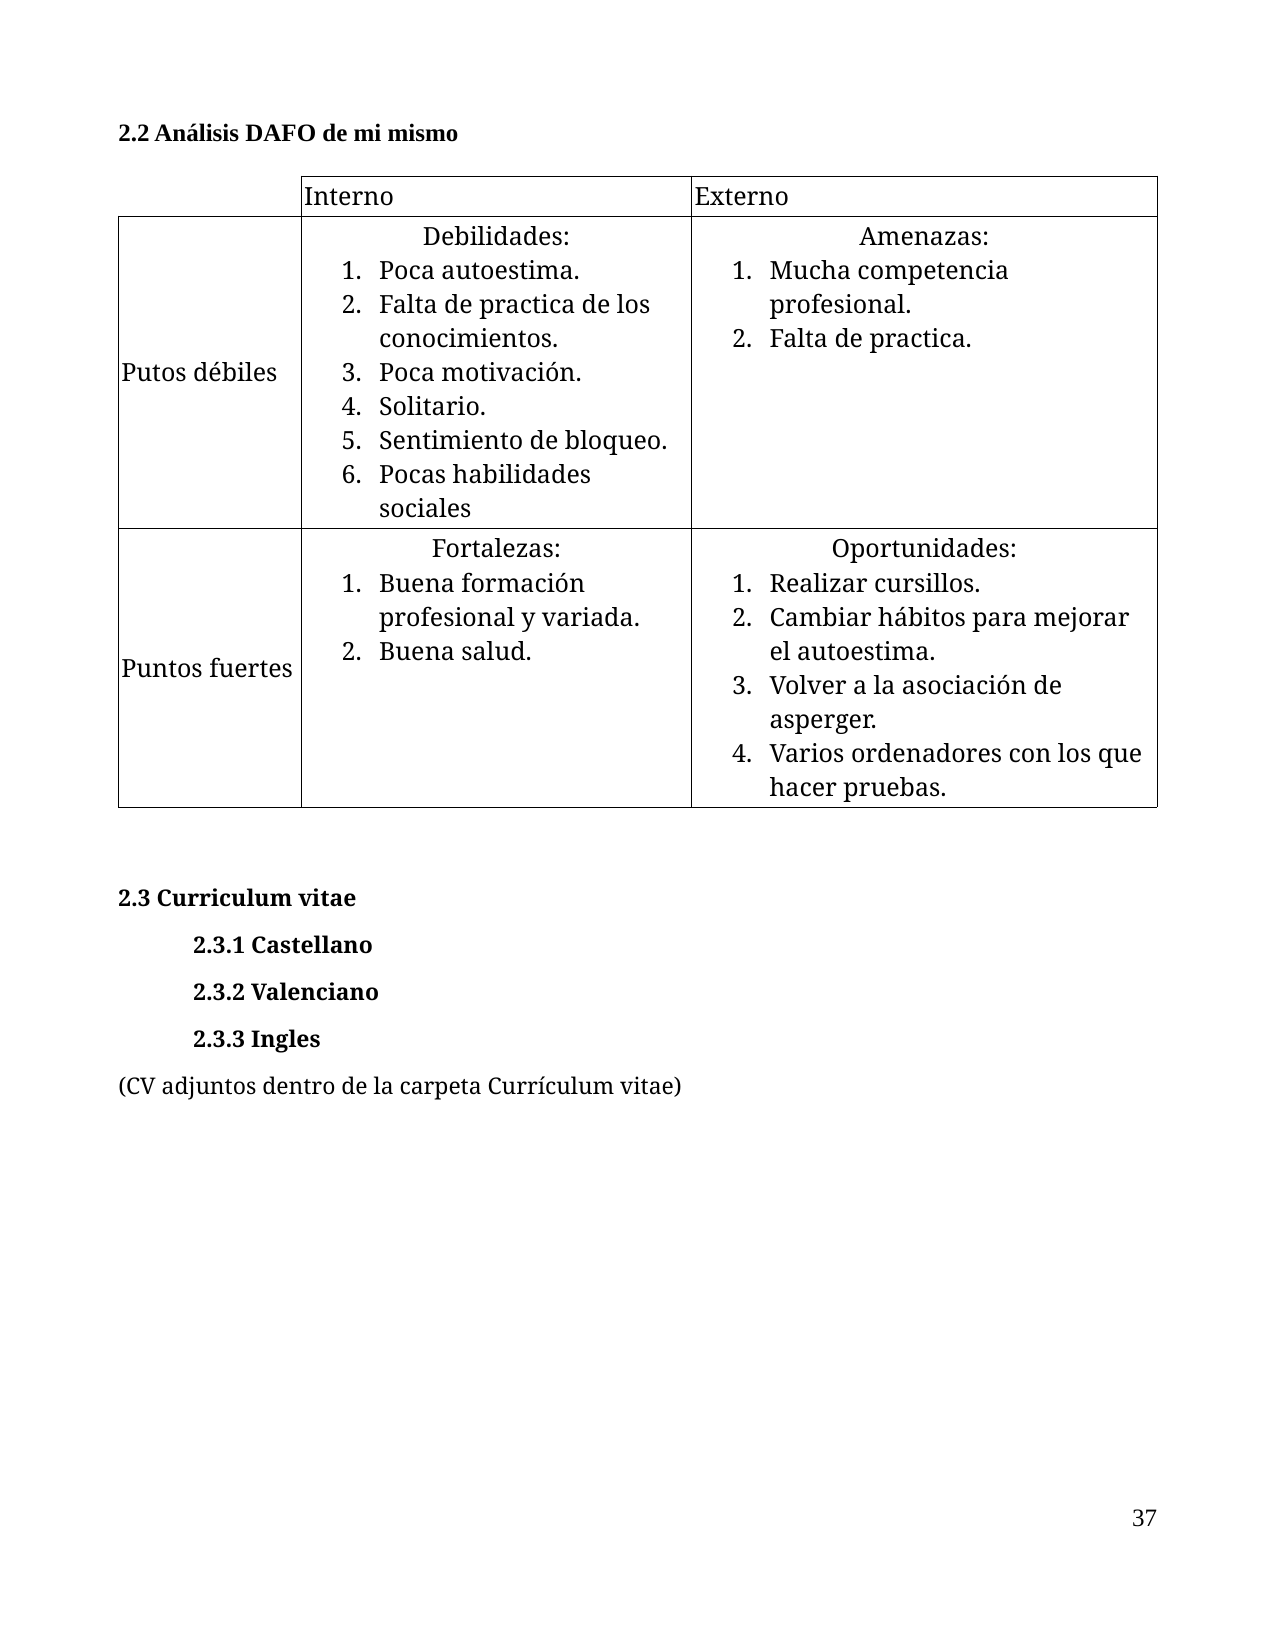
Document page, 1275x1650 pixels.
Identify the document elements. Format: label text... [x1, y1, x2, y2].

table_cell Fortalezas: Buena formación profesional y variada. Buena salud. [302, 529, 691, 807]
table_header [118, 176, 301, 216]
table_cell Debilidades: Poca autoestima. Falta de practica de los conocimientos. Poca motivación. Solitario. Sentimiento de bloqueo. Pocas habilidades sociales [302, 217, 691, 528]
table_cell Puntos fuertes [119, 529, 301, 807]
text (CV adjuntos dentro de la carpeta Currículum vitae) [118, 1070, 1157, 1101]
text 2.2 Análisis DAFO de mi mismo [118, 118, 1157, 147]
text 2.3.1 Castellano [118, 929, 1157, 960]
text 2.3.2 Valenciano [118, 976, 1157, 1007]
table_header Interno [302, 177, 691, 216]
table_cell Amenazas: Mucha competencia profesional. Falta de practica. [692, 217, 1157, 528]
text 2.3 Curriculum vitae [118, 882, 1157, 913]
table_cell Putos débiles [119, 217, 301, 528]
table_cell Oportunidades: Realizar cursillos. Cambiar hábitos para mejorar el autoestima. Volver a la asociación de asperger. Varios ordenadores con los que hacer pruebas. [692, 529, 1157, 807]
text 2.3.3 Ingles [118, 1023, 1157, 1054]
table_header Externo [692, 177, 1157, 216]
